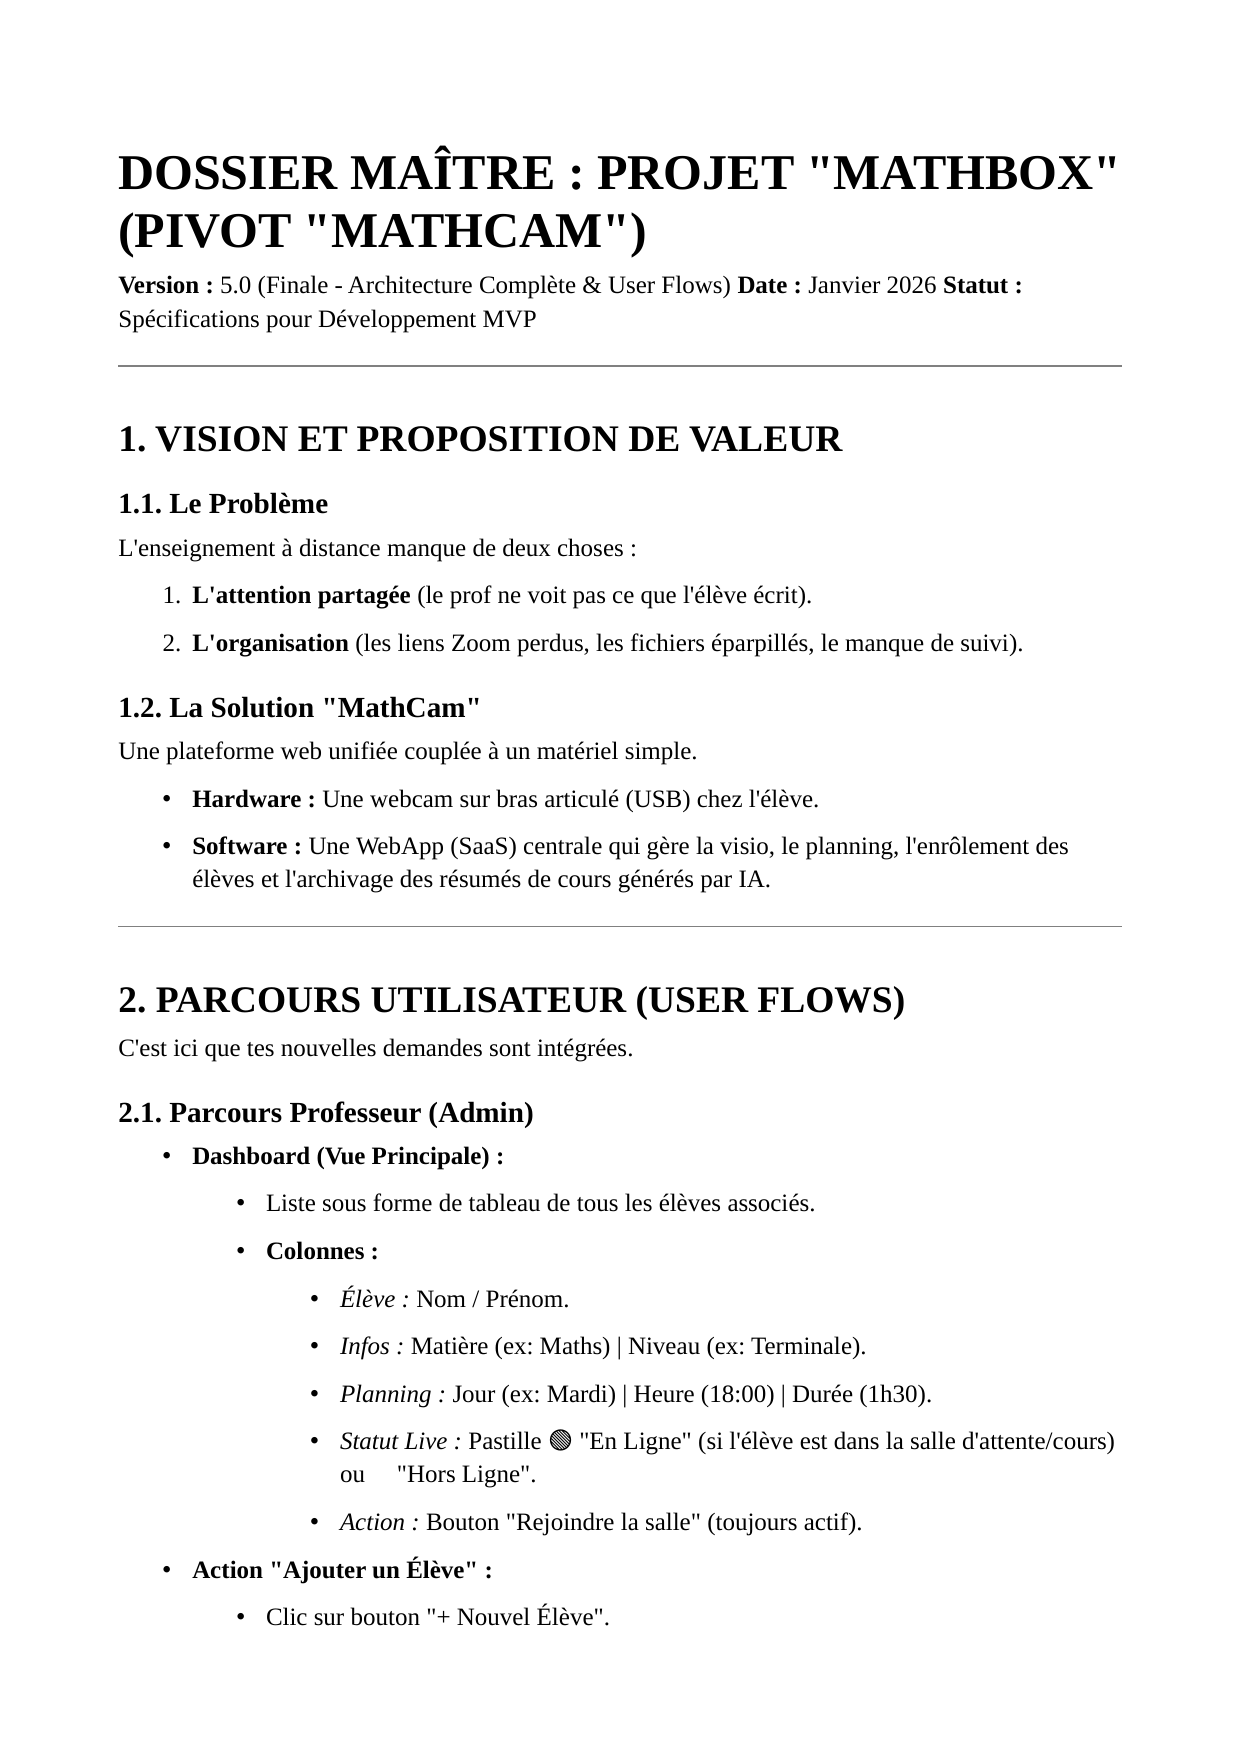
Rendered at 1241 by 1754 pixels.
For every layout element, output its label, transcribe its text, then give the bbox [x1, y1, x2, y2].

text Une plateforme web unifiée couplée à un matériel simple. [118, 736, 1122, 765]
list L'organisation (les liens Zoom perdus, les fichiers éparpillés, le manque de suivi). [162, 628, 1122, 657]
list Action "Ajouter un Élève" : [162, 1555, 1122, 1583]
text Version : 5.0 (Finale - Architecture Complète & User Flows) Date : Janvier 2026 Statut : Spécifications pour Développement MVP [118, 271, 1122, 332]
list Colonnes : [236, 1236, 1122, 1265]
list Liste sous forme de tableau de tous les élèves associés. [236, 1188, 1122, 1217]
list Hardware : Une webcam sur bras articulé (USB) chez l'élève. [162, 784, 1122, 812]
list Planning : Jour (ex: Mardi) | Heure (18:00) | Durée (1h30). [310, 1379, 1122, 1408]
list Infos : Matière (ex: Maths) | Niveau (ex: Terminale). [310, 1331, 1122, 1360]
text C'est ici que tes nouvelles demandes sont intégrées. [118, 1033, 1122, 1061]
subtitle 1. VISION ET PROPOSITION DE VALEUR [118, 416, 1122, 459]
subtitle 1.2. La Solution "MathCam" [118, 690, 1122, 723]
subtitle DOSSIER MAÎTRE : PROJET "MATHBOX" (PIVOT "MATHCAM") [118, 143, 1122, 258]
list Software : Une WebApp (SaaS) centrale qui gère la visio, le planning, l'enrôlement des élèves et l'archivage des résumés de cours générés par IA. [162, 831, 1122, 893]
list Dashboard (Vue Principale) : [162, 1141, 1122, 1169]
subtitle 2. PARCOURS UTILISATEUR (USER FLOWS) [118, 977, 1122, 1020]
subtitle 1.1. Le Problème [118, 487, 1122, 520]
list Statut Live : Pastille 🟢 "En Ligne" (si l'élève est dans la salle d'attente/cours) ou 🔴 "Hors Ligne". [310, 1426, 1122, 1488]
list Clic sur bouton "+ Nouvel Élève". [236, 1602, 1122, 1631]
subtitle 2.1. Parcours Professeur (Admin) [118, 1095, 1122, 1128]
list Élève : Nom / Prénom. [310, 1284, 1122, 1312]
list Action : Bouton "Rejoindre la salle" (toujours actif). [310, 1507, 1122, 1536]
list L'attention partagée (le prof ne voit pas ce que l'élève écrit). [162, 580, 1122, 609]
text L'enseignement à distance manque de deux choses : [118, 533, 1122, 561]
